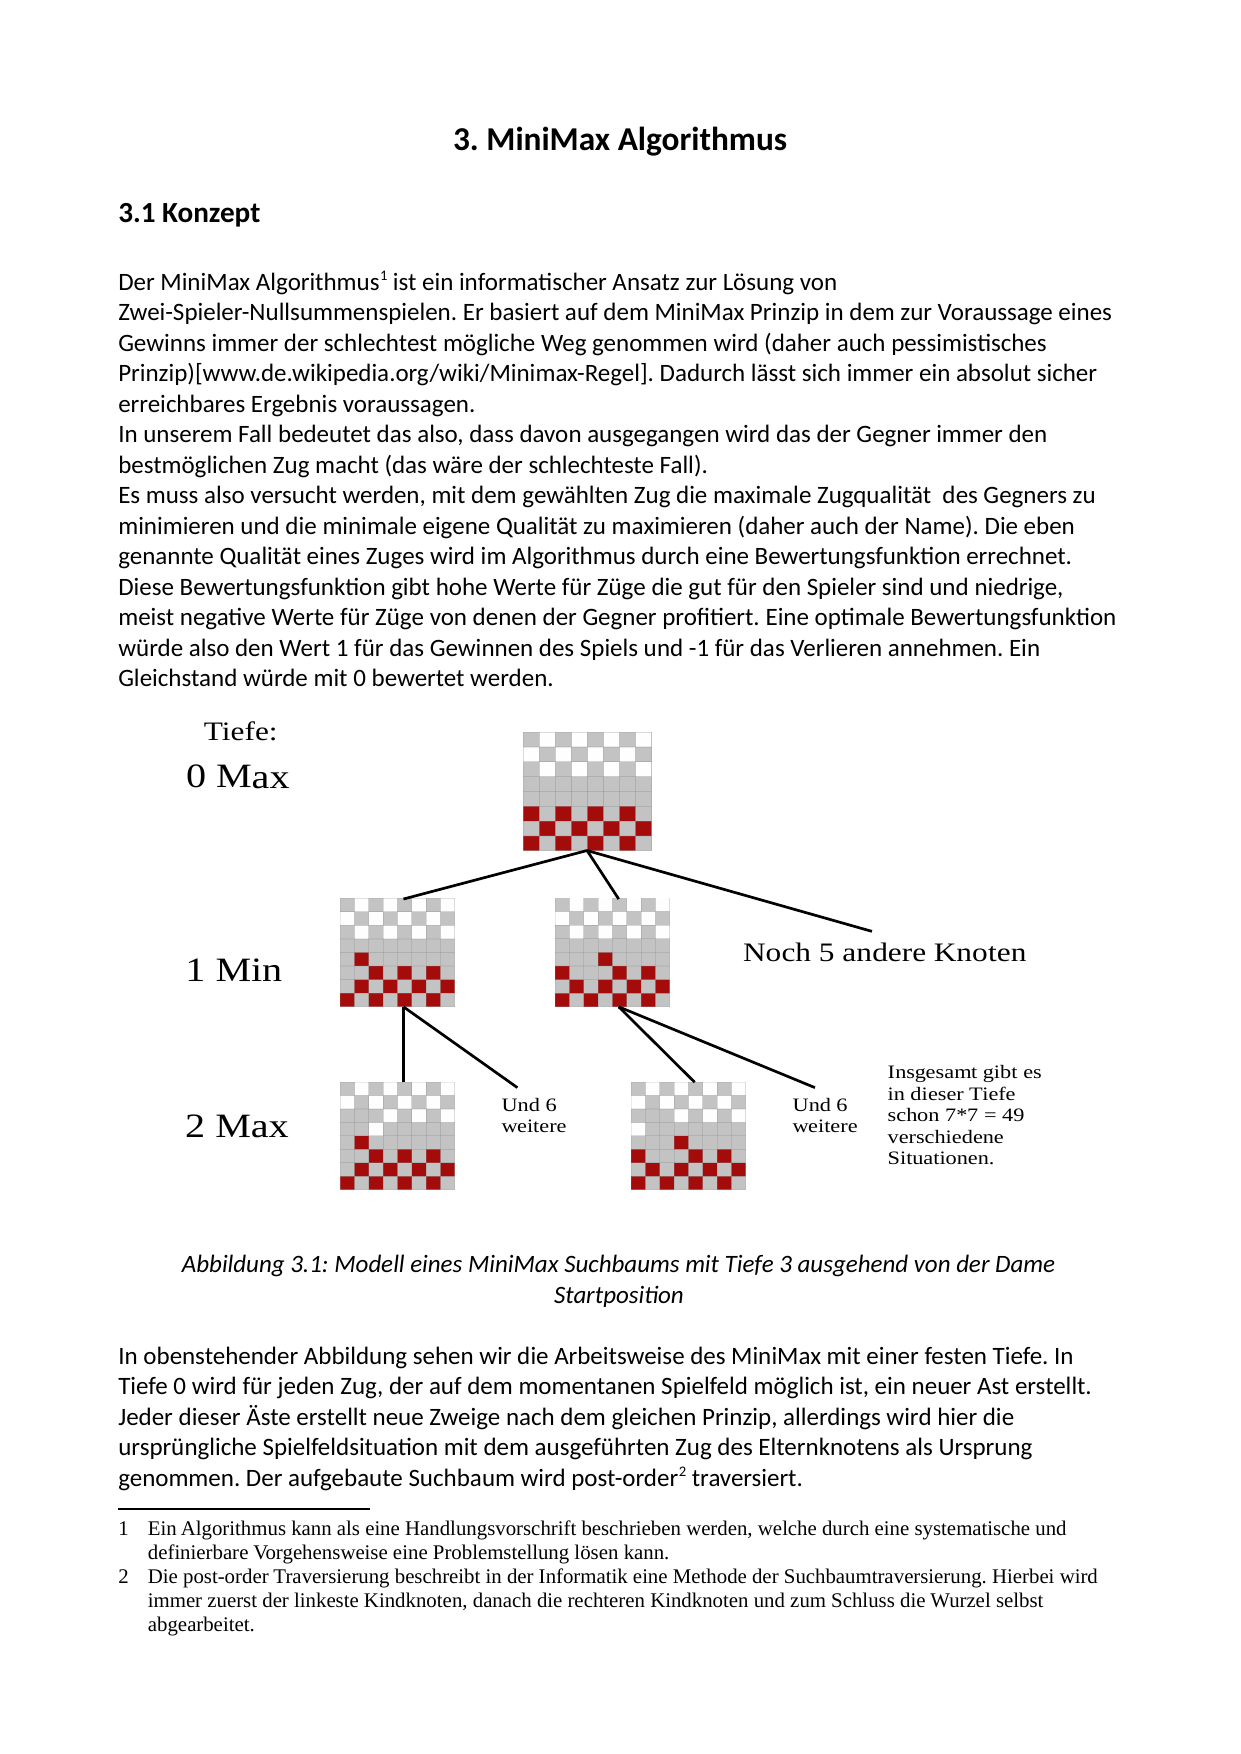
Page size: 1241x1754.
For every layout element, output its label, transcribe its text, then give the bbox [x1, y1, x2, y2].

text Zwei-Spieler-Nullsummenspielen. Er basiert auf dem MiniMax Prinzip in dem zur Voraussage eines Gewinns immer der schlechtest mögliche Weg genommen wird (daher auch pessimistisches Prinzip)[www.de.wikipedia.org/wiki/Minimax-Regel]. Dadurch lässt sich immer ein absolut sicher erreichbares Ergebnis voraussagen. [118, 296, 1122, 418]
text Der MiniMax Algorithmus ist ein informatischer Ansatz zur Lösung von [118, 266, 1122, 296]
text Ein Algorithmus kann als eine Handlungsvorschrift beschrieben werden, welche durch eine systematische und definierbare Vorgehensweise eine Problemstellung lösen kann. [118, 1516, 1122, 1564]
text In unserem Fall bedeutet das also, dass davon ausgegangen wird das der Gegner immer den bestmöglichen Zug macht (das wäre der schlechteste Fall). [118, 418, 1122, 479]
text 3. MiniMax Algorithmus [118, 118, 1122, 159]
text Die post-order Traversierung beschreibt in der Informatik eine Methode der Suchbaumtraversierung. Hierbei wird immer zuerst der linkeste Kindknoten, danach die rechteren Kindknoten und zum Schluss die Wurzel selbst abgearbeitet. [118, 1564, 1122, 1636]
text Es muss also versucht werden, mit dem gewählten Zug die maximale Zugqualität des Gegners zu minimieren und die minimale eigene Qualität zu maximieren (daher auch der Name). Die eben genannte Qualität eines Zuges wird im Algorithmus durch eine Bewertungsfunktion errechnet. Diese Bewertungsfunktion gibt hohe Werte für Züge die gut für den Spieler sind und niedrige, meist negative Werte für Züge von denen der Gegner profitiert. Eine optimale Bewertungsfunktion würde also den Wert 1 für das Gewinnen des Spiels und -1 für das Verlieren annehmen. Ein Gleichstand würde mit 0 bewertet werden. [118, 479, 1122, 693]
text In obenstehender Abbildung sehen wir die Arbeitsweise des MiniMax mit einer festen Tiefe. In Tiefe 0 wird für jeden Zug, der auf dem momentanen Spielfeld möglich ist, ein neuer Ast erstellt. Jeder dieser Äste erstellt neue Zweige nach dem gleichen Prinzip, allerdings wird hier die ursprüngliche Spielfeldsituation mit dem ausgeführten Zug des Elternknotens als Ursprung genommen. Der aufgebaute Suchbaum wird post-order traversiert. [118, 1340, 1122, 1493]
text 3.1 Konzept [118, 194, 1122, 230]
text Abbildung 3.1: Modell eines MiniMax Suchbaums mit Tiefe 3 ausgehend von der Dame Startposition [118, 693, 1122, 1309]
